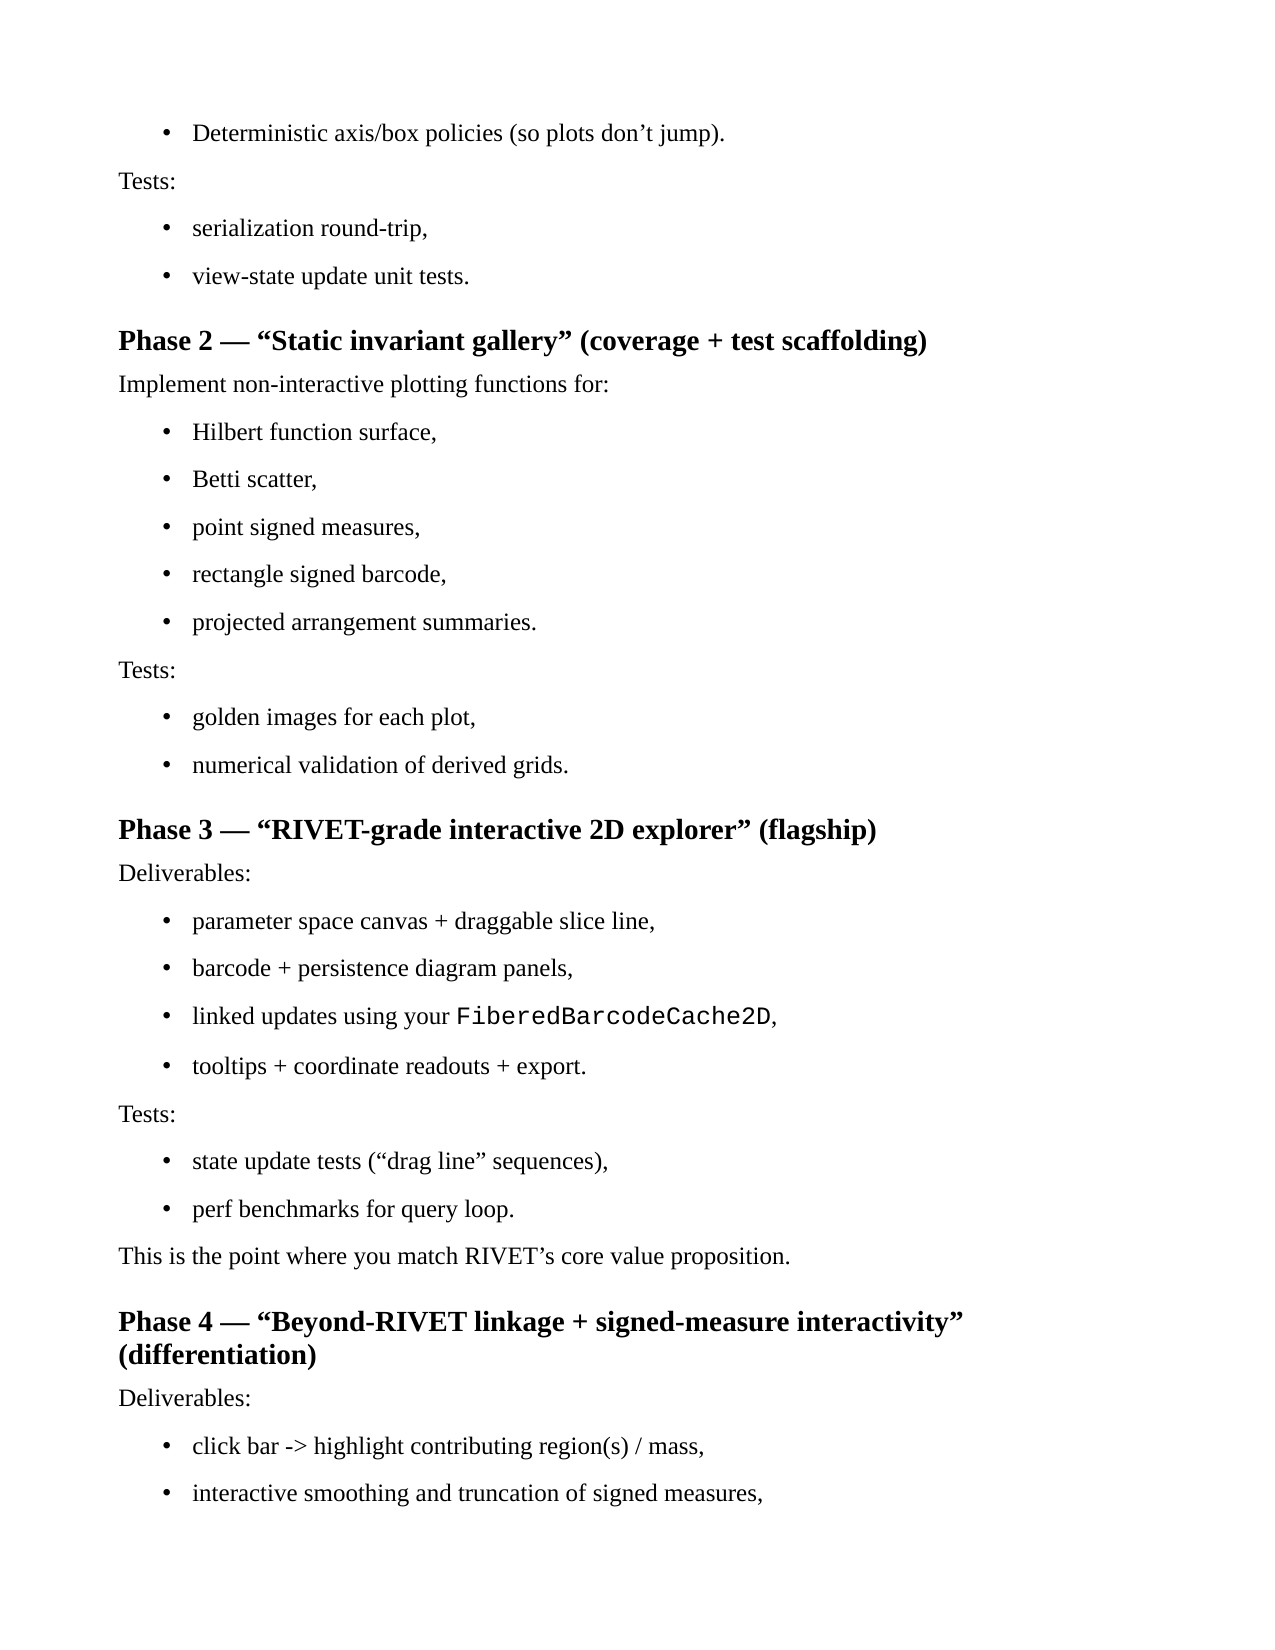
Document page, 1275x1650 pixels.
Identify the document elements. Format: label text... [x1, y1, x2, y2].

list perf benchmarks for query loop. [162, 1194, 1157, 1223]
list view-state update unit tests. [162, 261, 1157, 290]
list barcode + persistence diagram panels, [162, 953, 1157, 982]
subtitle Phase 4 — “Beyond-RIVET linkage + signed-measure interactivity” (differentiation) [118, 1304, 1157, 1371]
text Implement non-interactive plotting functions for: [118, 369, 1157, 398]
text Tests: [118, 655, 1157, 683]
list point signed measures, [162, 512, 1157, 541]
text Deliverables: [118, 1383, 1157, 1412]
subtitle Phase 3 — “RIVET-grade interactive 2D explorer” (flagship) [118, 812, 1157, 846]
text Deliverables: [118, 858, 1157, 887]
list numerical validation of derived grids. [162, 750, 1157, 779]
text Tests: [118, 166, 1157, 194]
subtitle Phase 2 — “Static invariant gallery” (coverage + test scaffolding) [118, 323, 1157, 357]
list parameter space canvas + draggable slice line, [162, 906, 1157, 934]
list state update tests (“drag line” sequences), [162, 1146, 1157, 1175]
list projected arrangement summaries. [162, 607, 1157, 636]
list click bar -> highlight contributing region(s) / mass, [162, 1431, 1157, 1459]
list Deterministic axis/box policies (so plots don’t jump). [162, 118, 1157, 147]
list golden images for each plot, [162, 702, 1157, 731]
list interactive smoothing and truncation of signed measures, [162, 1478, 1157, 1507]
list tooltips + coordinate readouts + export. [162, 1051, 1157, 1080]
list Betti scatter, [162, 464, 1157, 493]
list linked updates using your FiberedBarcodeCache2D, [162, 1001, 1157, 1032]
list serialization round-trip, [162, 213, 1157, 242]
text This is the point where you match RIVET’s core value proposition. [118, 1241, 1157, 1270]
list Hilbert function surface, [162, 417, 1157, 446]
list rectangle signed barcode, [162, 559, 1157, 588]
text Tests: [118, 1099, 1157, 1127]
